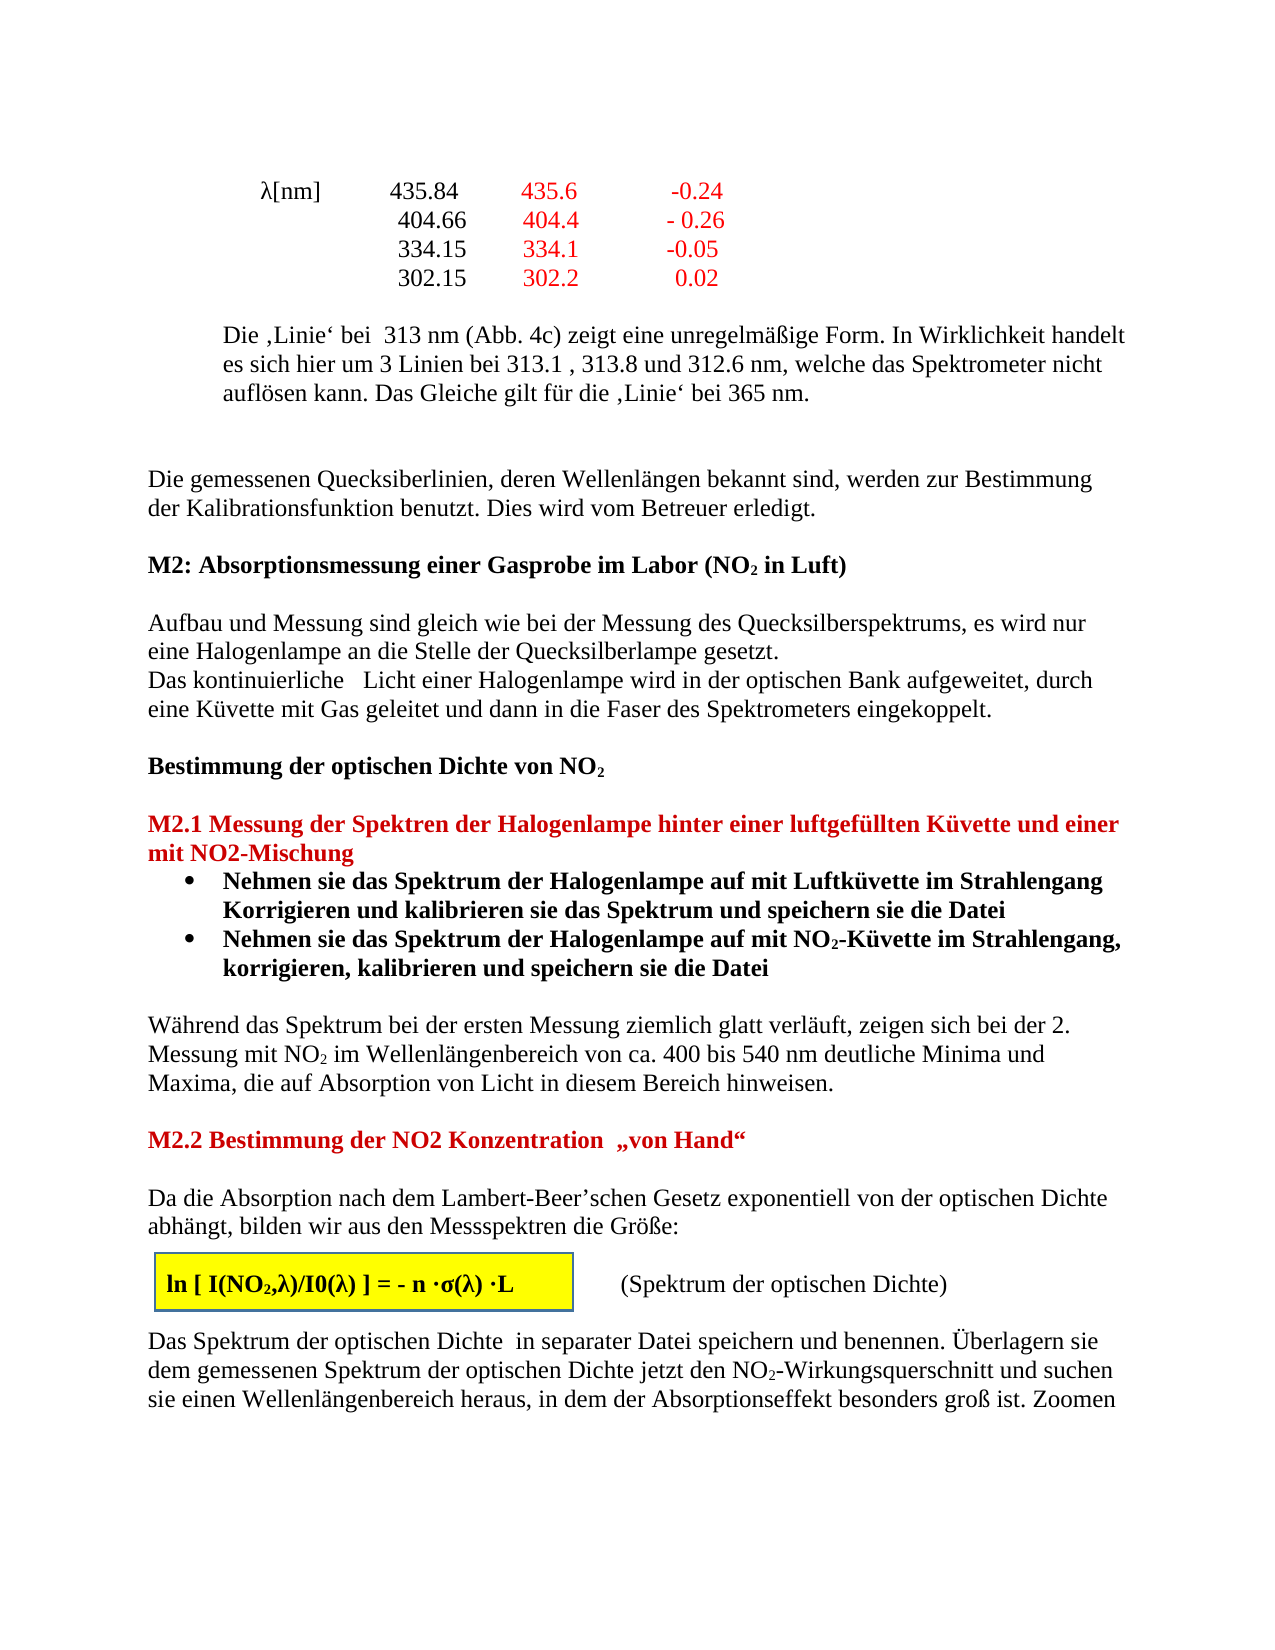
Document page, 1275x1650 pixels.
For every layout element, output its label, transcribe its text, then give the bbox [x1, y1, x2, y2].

text M2: Absorptionsmessung einer Gasprobe im Labor (NO2 in Luft) [148, 550, 1127, 579]
list Korrigieren und kalibrieren sie das Spektrum und speichern sie die Datei [223, 895, 1127, 924]
text Aufbau und Messung sind gleich wie bei der Messung des Quecksilberspektrums, es wird nur eine Halogenlampe an die Stelle der Quecksilberlampe gesetzt. [148, 608, 1127, 665]
text M2.1 Messung der Spektren der Halogenlampe hinter einer luftgefüllten Küvette und einer mit NO2-Mischung [148, 809, 1127, 866]
text Da die Absorption nach dem Lambert-Beer’schen Gesetz exponentiell von der optischen Dichte abhängt, bilden wir aus den Messspektren die Größe: [148, 1183, 1127, 1240]
list Nehmen sie das Spektrum der Halogenlampe auf mit NO2-Küvette im Strahlengang, [185, 924, 1127, 953]
text Die gemessenen Quecksiberlinien, deren Wellenlängen bekannt sind, werden zur Bestimmung der Kalibrationsfunktion benutzt. Dies wird vom Betreuer erledigt. [148, 464, 1127, 521]
text M2.2 Bestimmung der NO2 Konzentration „von Hand“ [148, 1125, 1127, 1154]
text Das Spektrum der optischen Dichte in separater Datei speichern und benennen. Überlagern sie dem gemessenen Spektrum der optischen Dichte jetzt den NO2-Wirkungsquerschnitt und suchen sie einen Wellenlängenbereich heraus, in dem der Absorptionseffekt besonders groß ist. Zoomen [148, 1326, 1127, 1413]
list korrigieren, kalibrieren und speichern sie die Datei [223, 953, 1127, 981]
text Während das Spektrum bei der ersten Messung ziemlich glatt verläuft, zeigen sich bei der 2. Messung mit NO2 im Wellenlängenbereich von ca. 400 bis 540 nm deutliche Minima und Maxima, die auf Absorption von Licht in diesem Bereich hinweisen. [148, 1010, 1127, 1096]
list Nehmen sie das Spektrum der Halogenlampe auf mit Luftküvette im Strahlengang [185, 866, 1127, 895]
text Die ‚Linie‘ bei 313 nm (Abb. 4c) zeigt eine unregelmäßige Form. In Wirklichkeit handelt es sich hier um 3 Linien bei 313.1 , 313.8 und 312.6 nm, welche das Spektrometer nicht auflösen kann. Das Gleiche gilt für die ‚Linie‘ bei 365 nm. [223, 320, 1127, 406]
text λ[nm] 435.84 435.6 -0.24 [223, 176, 1127, 205]
text Bestimmung der optischen Dichte von NO2 [148, 751, 1127, 780]
text Das kontinuierliche Licht einer Halogenlampe wird in der optischen Bank aufgeweitet, durch eine Küvette mit Gas geleitet und dann in die Faser des Spektrometers eingekoppelt. [148, 665, 1127, 723]
text 302.15 302.2 0.02 [223, 263, 1127, 291]
text 404.66 404.4 - 0.26 [223, 205, 1127, 234]
text 334.15 334.1 -0.05 [223, 234, 1127, 263]
text ln [ I(NO2,λ)/I0(λ) ] = - n ·σ(λ) ·L (Spektrum der optischen Dichte) [148, 1269, 1127, 1298]
